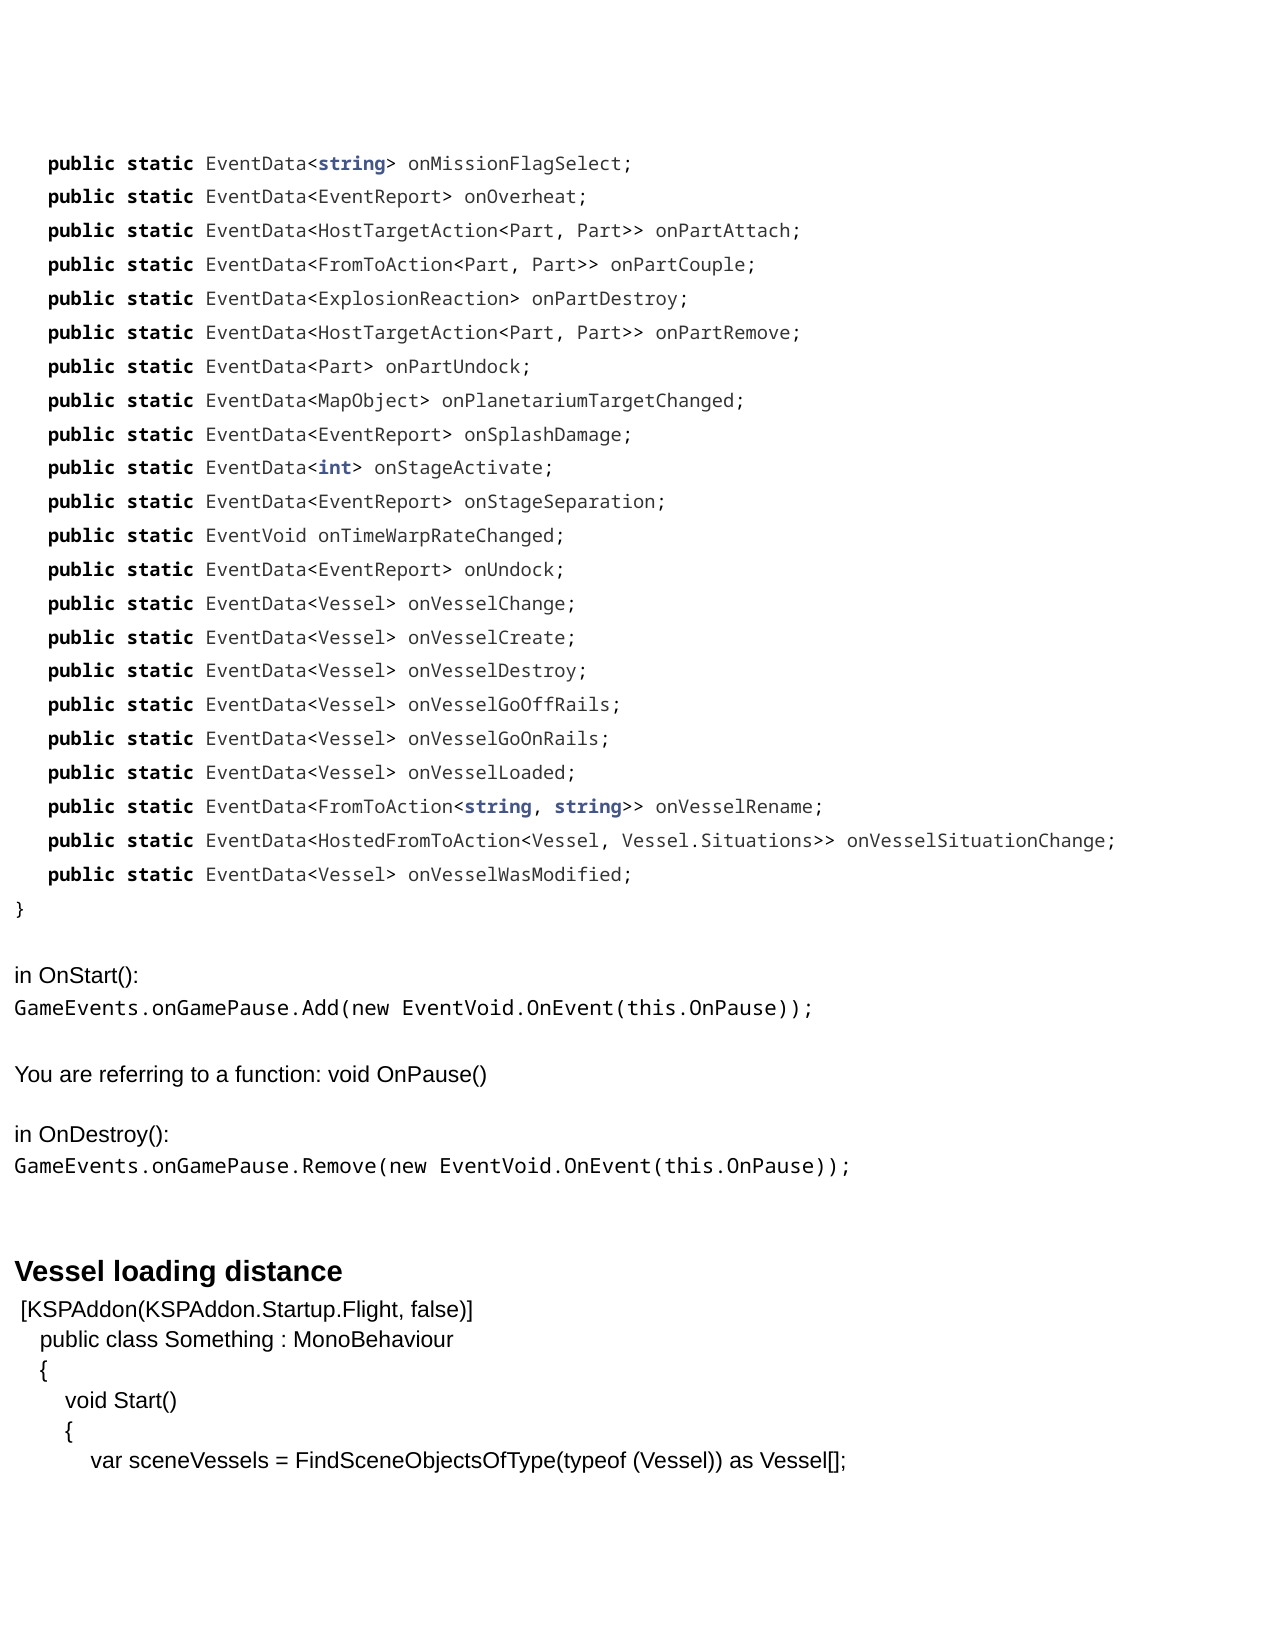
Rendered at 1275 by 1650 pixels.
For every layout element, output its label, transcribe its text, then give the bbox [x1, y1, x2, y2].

text var sceneVessels = FindSceneObjectsOfType(typeof (Vessel)) as Vessel[]; [14, 1447, 1270, 1473]
text public static EventData<Vessel> onVesselWasModified; [14, 861, 1270, 886]
text in OnStart(): [14, 962, 1270, 989]
text public static EventData<EventReport> onSplashDamage; [14, 421, 1270, 446]
text public static EventData<Part> onPartUndock; [14, 353, 1270, 379]
text public static EventData<Vessel> onVesselGoOffRails; [14, 692, 1270, 717]
text } [14, 895, 1270, 920]
subtitle Vessel loading distance [14, 1254, 1270, 1288]
text in OnDestroy(): [14, 1121, 1270, 1147]
text public static EventData<Vessel> onVesselLoaded; [14, 759, 1270, 785]
text public static EventData<string> onMissionFlagSelect; [14, 150, 1270, 176]
text public static EventData<int> onStageActivate; [14, 455, 1270, 480]
text public static EventVoid onTimeWarpRateChanged; [14, 522, 1270, 548]
text GameEvents.onGamePause.Remove(new EventVoid.OnEvent(this.OnPause)); [14, 1151, 1270, 1180]
text void Start() [14, 1387, 1270, 1413]
text public static EventData<EventReport> onOverheat; [14, 184, 1270, 209]
text { [14, 1356, 1270, 1383]
text public static EventData<Vessel> onVesselCreate; [14, 624, 1270, 649]
text { [14, 1417, 1270, 1443]
text GameEvents.onGamePause.Add(new EventVoid.OnEvent(this.OnPause)); [14, 993, 1270, 1021]
text public static EventData<HostTargetAction<Part, Part>> onPartAttach; [14, 218, 1270, 243]
text public static EventData<Vessel> onVesselChange; [14, 590, 1270, 616]
text public static EventData<HostedFromToAction<Vessel, Vessel.Situations>> onVesselSituationChange; [14, 827, 1270, 853]
text public static EventData<Vessel> onVesselDestroy; [14, 658, 1270, 683]
text You are referring to a function: void OnPause() [14, 1061, 1270, 1087]
text public static EventData<EventReport> onUndock; [14, 556, 1270, 582]
text public class Something : MonoBehaviour [14, 1326, 1270, 1352]
text public static EventData<MapObject> onPlanetariumTargetChanged; [14, 387, 1270, 412]
text public static EventData<EventReport> onStageSeparation; [14, 488, 1270, 514]
text public static EventData<ExplosionReaction> onPartDestroy; [14, 285, 1270, 311]
text public static EventData<Vessel> onVesselGoOnRails; [14, 726, 1270, 751]
text public static EventData<FromToAction<Part, Part>> onPartCouple; [14, 252, 1270, 277]
text public static EventData<HostTargetAction<Part, Part>> onPartRemove; [14, 319, 1270, 345]
text public static EventData<FromToAction<string, string>> onVesselRename; [14, 793, 1270, 819]
text [KSPAddon(KSPAddon.Startup.Flight, false)] [14, 1296, 1270, 1322]
